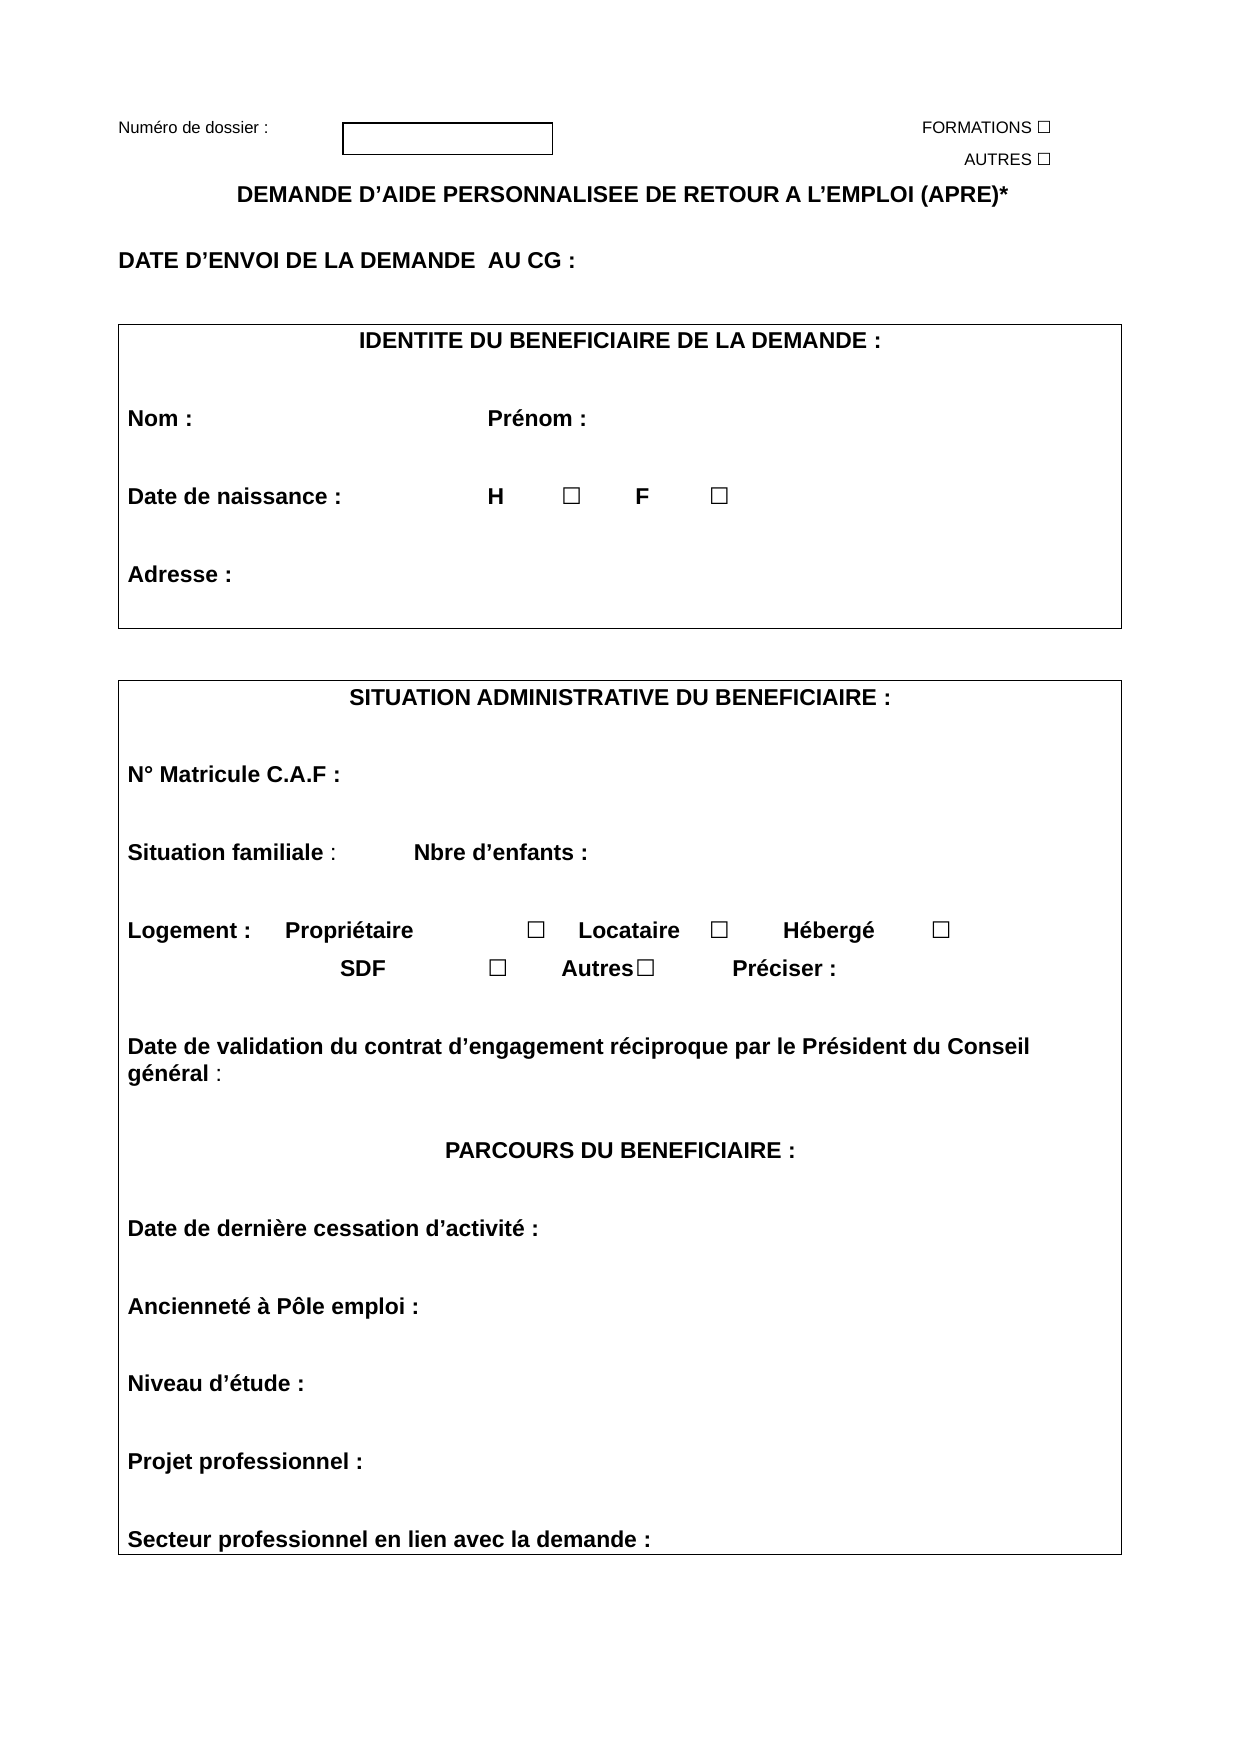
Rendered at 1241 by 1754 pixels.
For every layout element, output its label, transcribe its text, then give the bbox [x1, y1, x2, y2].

text Date de dernière cessation d’activité : [119, 1212, 1121, 1241]
text Projet professionnel : [119, 1445, 1121, 1474]
text Date de validation du contrat d’engagement réciproque par le Président du Conseil général : [119, 1030, 1121, 1086]
text Logement : Propriétaire ☐ Locataire ☐ Hébergé ☐ [119, 913, 1121, 943]
text SITUATION ADMINISTRATIVE DU BENEFICIAIRE : [119, 681, 1121, 710]
text N° Matricule C.A.F : [119, 758, 1121, 787]
text PARCOURS DU BENEFICIAIRE : [119, 1134, 1121, 1163]
text SDF ☐ Autres ☐ Préciser : [119, 952, 1121, 982]
text Adresse : [119, 557, 1121, 587]
text Situation familiale : Nbre d’enfants : [119, 836, 1121, 865]
text IDENTITE DU BENEFICIAIRE DE LA DEMANDE : [119, 325, 1121, 354]
text Nom : Prénom : [119, 402, 1121, 432]
text DATE D’ENVOI DE LA DEMANDE AU CG : [118, 247, 1122, 273]
text Ancienneté à Pôle emploi : [119, 1289, 1121, 1319]
text Secteur professionnel en lien avec la demande : [119, 1523, 1121, 1554]
table_header Numéro de dossier : [107, 118, 586, 181]
table_header FORMATIONS ☐ AUTRES ☐ [586, 118, 1062, 181]
text Date de naissance : H ☐ F ☐ [119, 480, 1121, 509]
text DEMANDE D’AIDE PERSONNALISEE DE RETOUR A L’EMPLOI (APRE)* [123, 181, 1122, 208]
text Niveau d’étude : [119, 1367, 1121, 1397]
